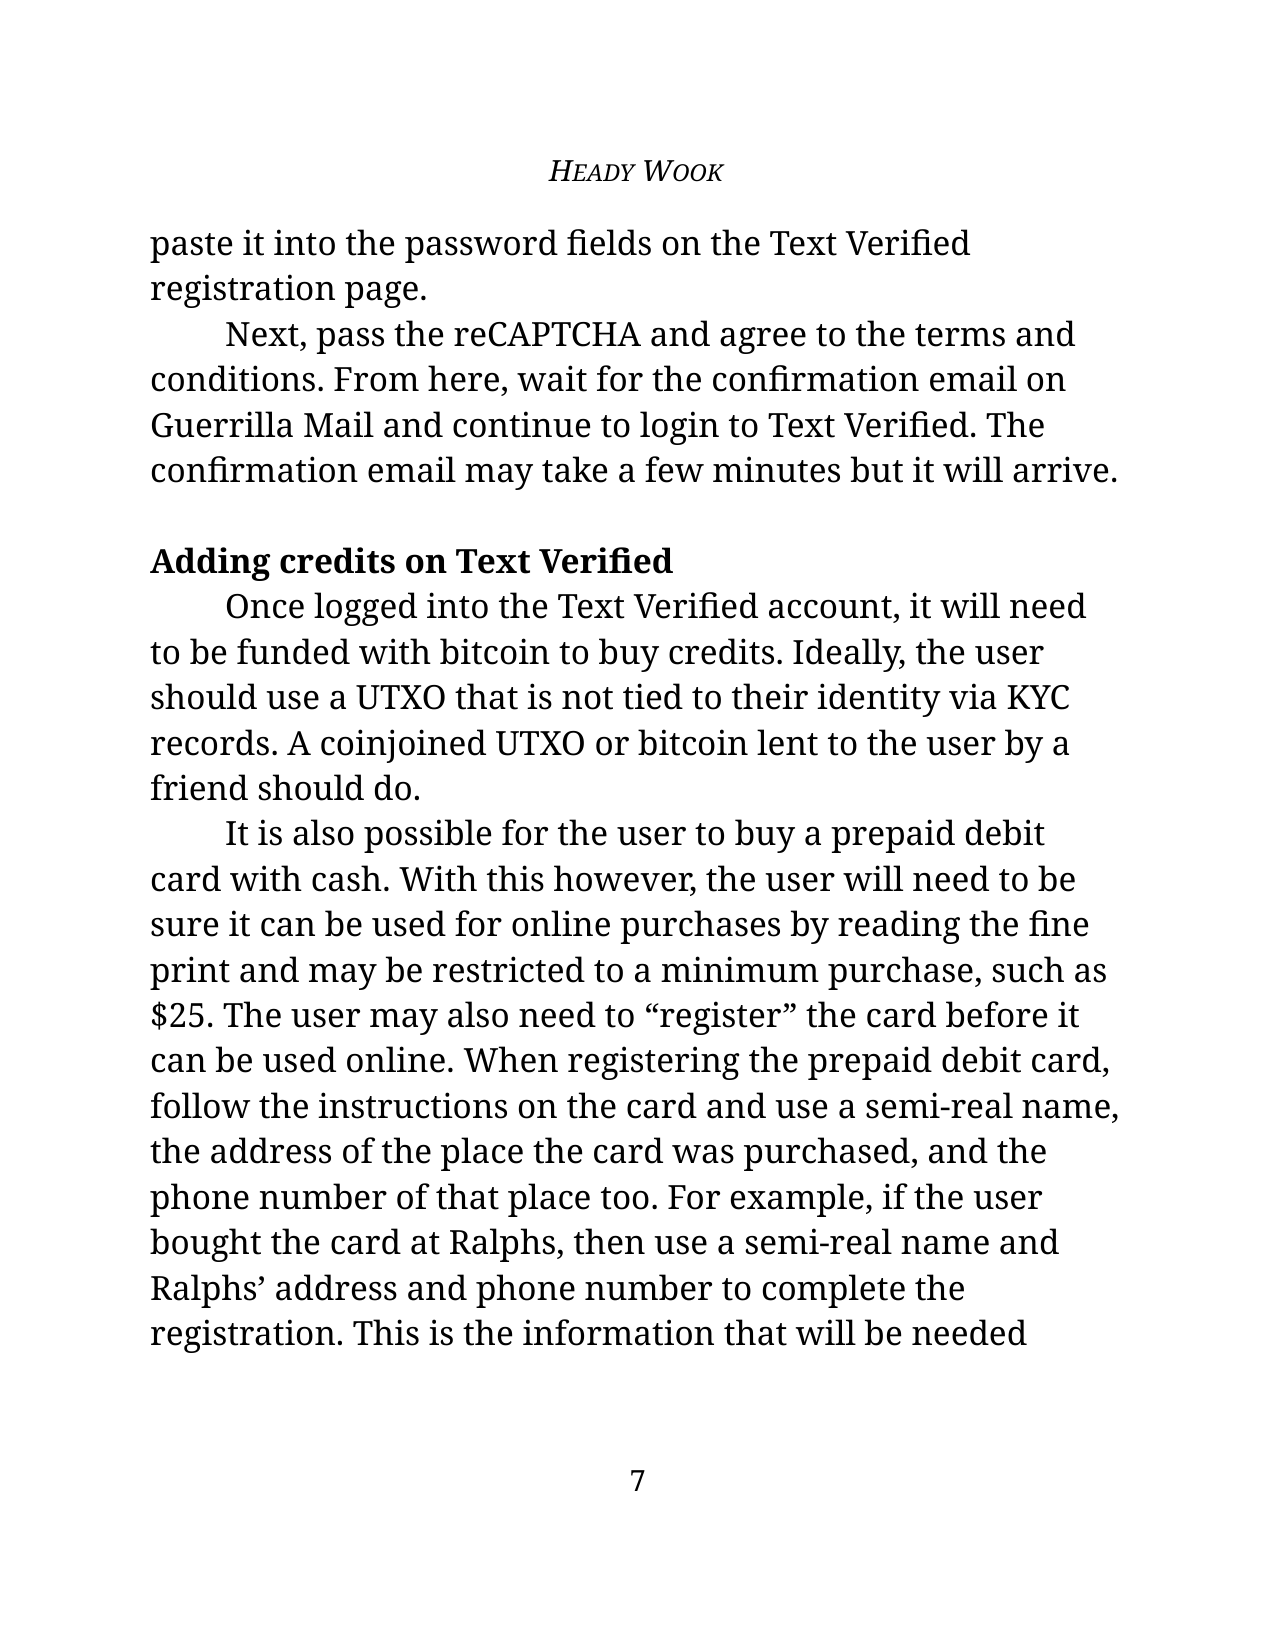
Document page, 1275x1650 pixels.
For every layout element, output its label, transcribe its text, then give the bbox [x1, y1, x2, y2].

text paste it into the password fields on the Text Verified registration page. [150, 220, 1125, 311]
subtitle Adding credits on Text Verified [150, 538, 1125, 583]
text Next, pass the reCAPTCHA and agree to the terms and conditions. From here, wait for the confirmation email on Guerrilla Mail and continue to login to Text Verified. The confirmation email may take a few minutes but it will arrive. [150, 311, 1125, 492]
text It is also possible for the user to buy a prepaid debit card with cash. With this however, the user will need to be sure it can be used for online purchases by reading the fine print and may be restricted to a minimum purchase, such as $25. The user may also need to “register” the card before it can be used online. When registering the prepaid debit card, follow the instructions on the card and use a semi-real name, the address of the place the card was purchased, and the phone number of that place too. For example, if the user bought the card at Ralphs, then use a semi-real name and Ralphs’ address and phone number to complete the registration. This is the information that will be needed [150, 810, 1125, 1355]
text Once logged into the Text Verified account, it will need to be funded with bitcoin to buy credits. Ideally, the user should use a UTXO that is not tied to their identity via KYC records. A coinjoined UTXO or bitcoin lent to the user by a friend should do. [150, 583, 1125, 810]
